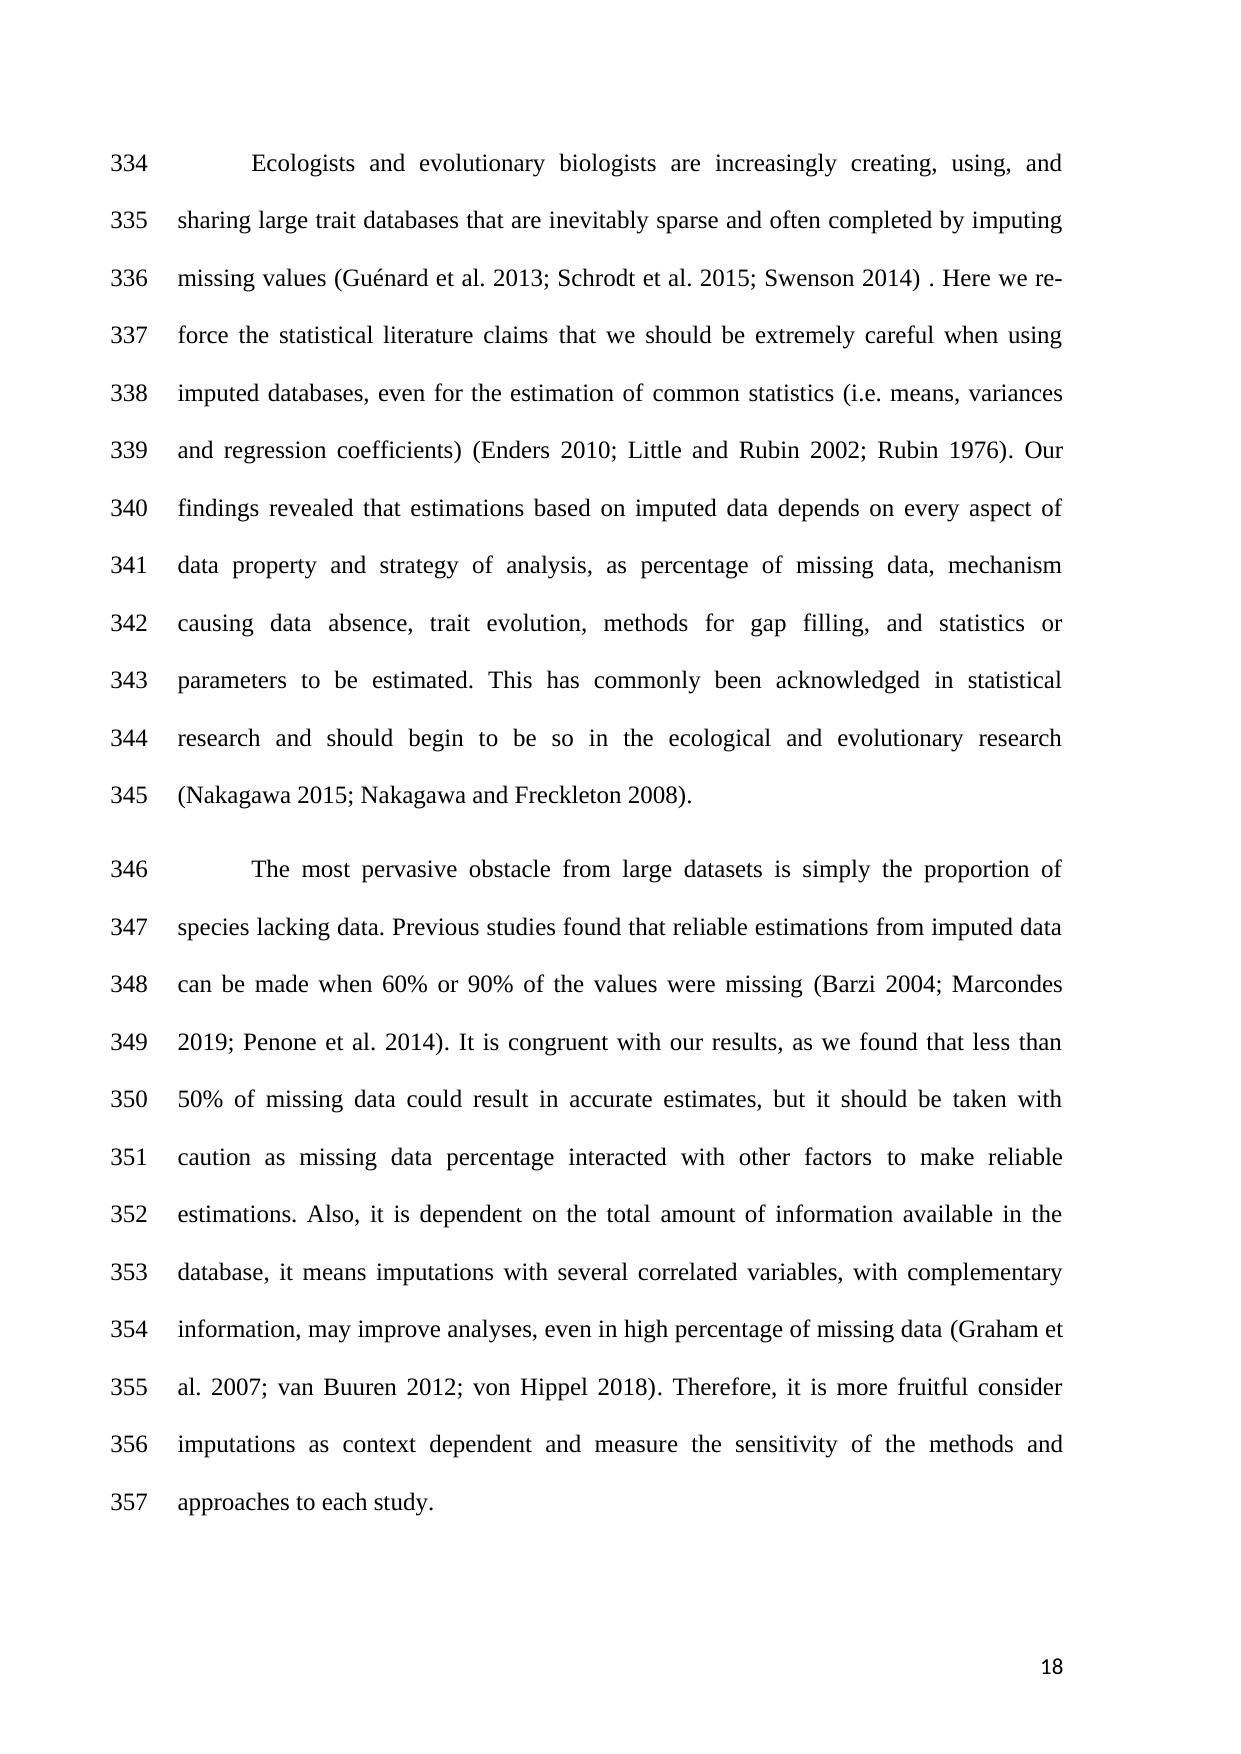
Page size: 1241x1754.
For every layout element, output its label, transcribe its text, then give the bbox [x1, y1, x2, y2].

text Ecologists and evolutionary biologists are increasingly creating, using, and sharing large trait databases that are inevitably sparse and often completed by imputing missing values (Guénard et al. 2013; Schrodt et al. 2015; Swenson 2014)⁠⁠ . Here we re-force the statistical literature claims that we should be extremely careful when using imputed databases, even for the estimation of common statistics (i.e. means, variances and regression coefficients) (Enders 2010; Little and Rubin 2002; Rubin 1976)⁠. Our findings revealed that estimations based on imputed data depends on every aspect of data property and strategy of analysis, as percentage of missing data, mechanism causing data absence, trait evolution, methods for gap filling, and statistics or parameters to be estimated. This has commonly been acknowledged in statistical research and should begin to be so in the ecological and evolutionary research (Nakagawa 2015; Nakagawa and Freckleton 2008)⁠. [177, 148, 1063, 809]
text The most pervasive obstacle from large datasets is simply the proportion of species lacking data. Previous studies found that reliable estimations from imputed data can be made when 60% or 90% of the values were missing (Barzi 2004; Marcondes 2019; Penone et al. 2014)⁠. It is congruent with our results, as we found that less than 50% of missing data could result in accurate estimates, but it should be taken with caution as missing data percentage interacted with other factors to make reliable estimations. Also, it is dependent on the total amount of information available in the database, it means imputations with several correlated variables, with complementary information, may improve analyses, even in high percentage of missing data (Graham et al. 2007; van Buuren 2012; von Hippel 2018)⁠. Therefore, it is more fruitful consider imputations as context dependent and measure the sensitivity of the methods and approaches to each study. [177, 854, 1063, 1516]
